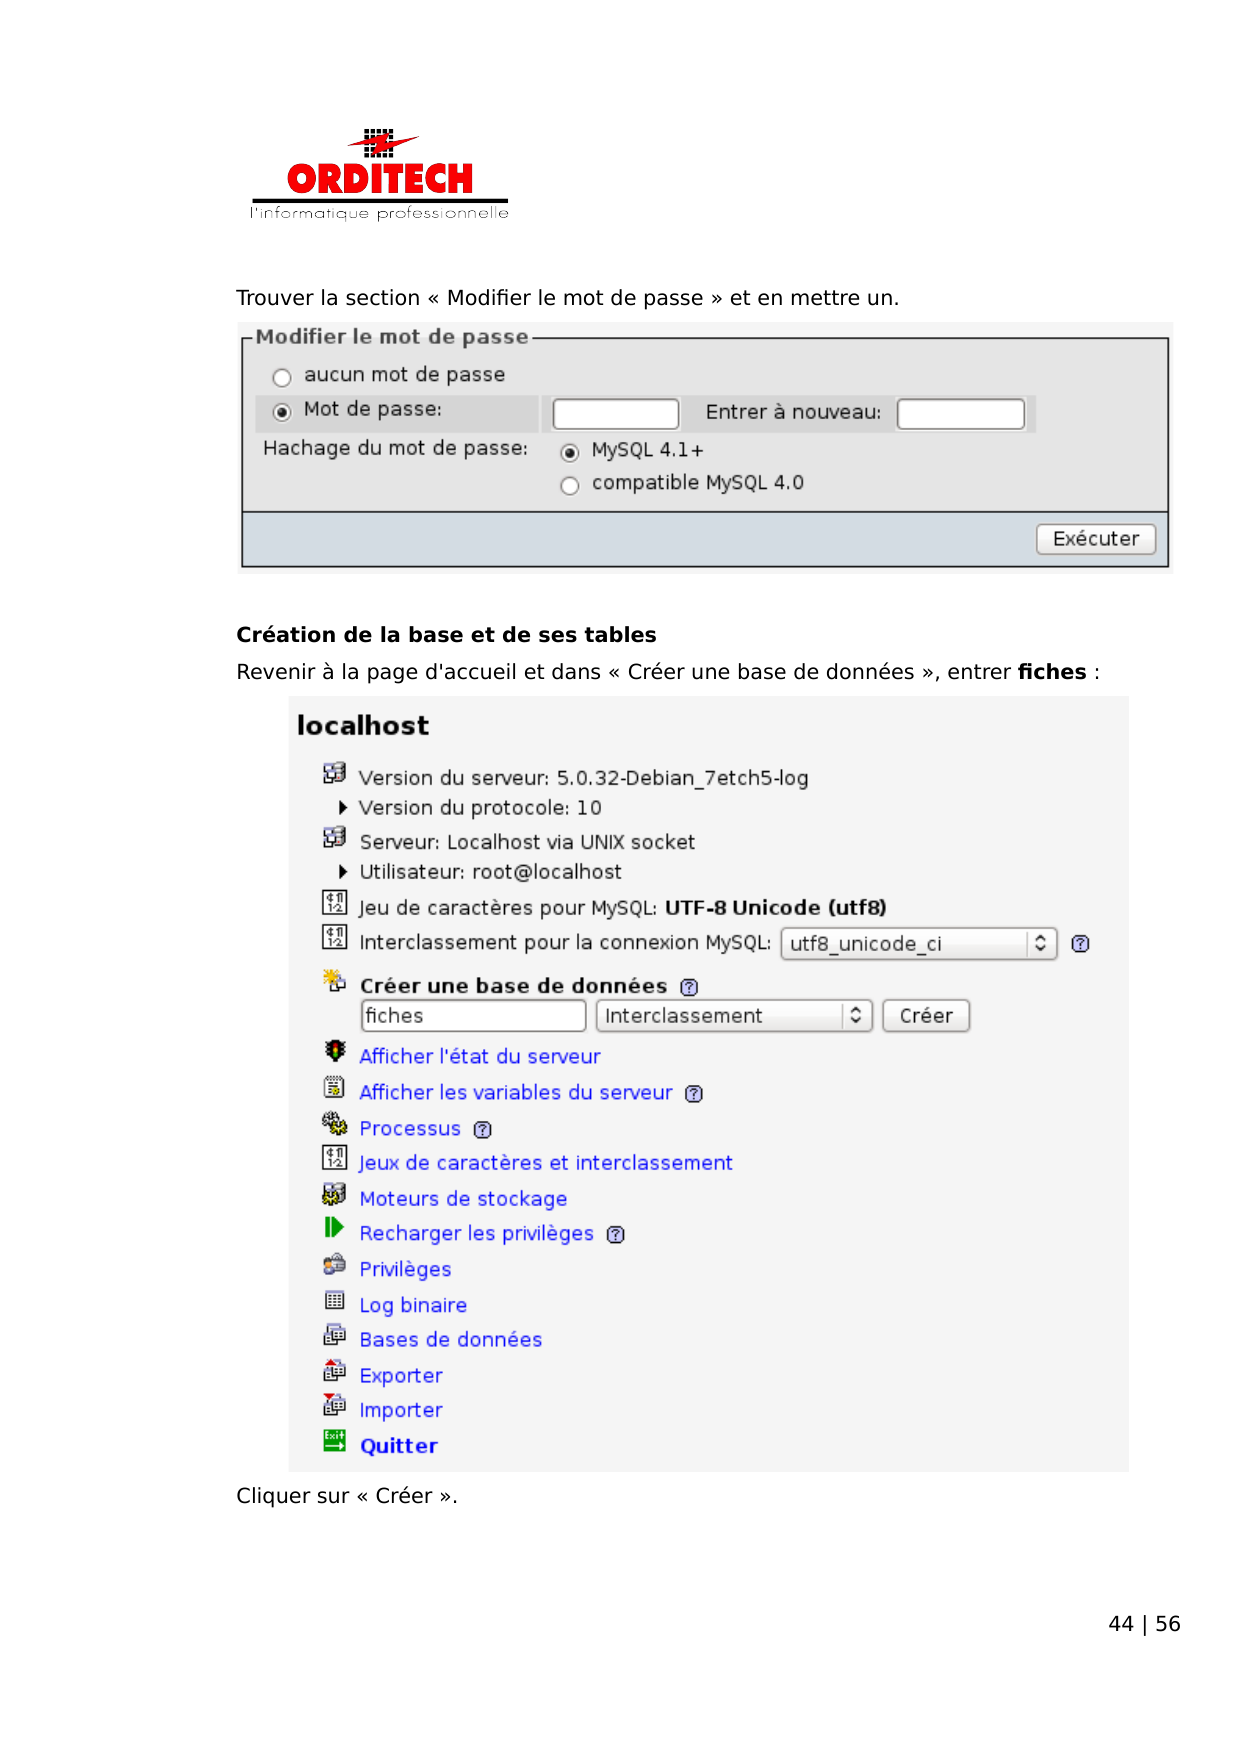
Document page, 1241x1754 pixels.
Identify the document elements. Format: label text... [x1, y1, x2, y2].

picture [237, 322, 1174, 574]
text Revenir à la page d'accueil et dans « Créer une base de données », entrer fiches : [236, 660, 1181, 684]
picture [288, 696, 1129, 1472]
text Création de la base et de ses tables [236, 623, 1181, 648]
text Trouver la section « Modifier le mot de passe » et en mettre un. [236, 286, 1181, 310]
picture [236, 118, 527, 232]
text Cliquer sur « Créer ». [236, 1484, 1181, 1509]
